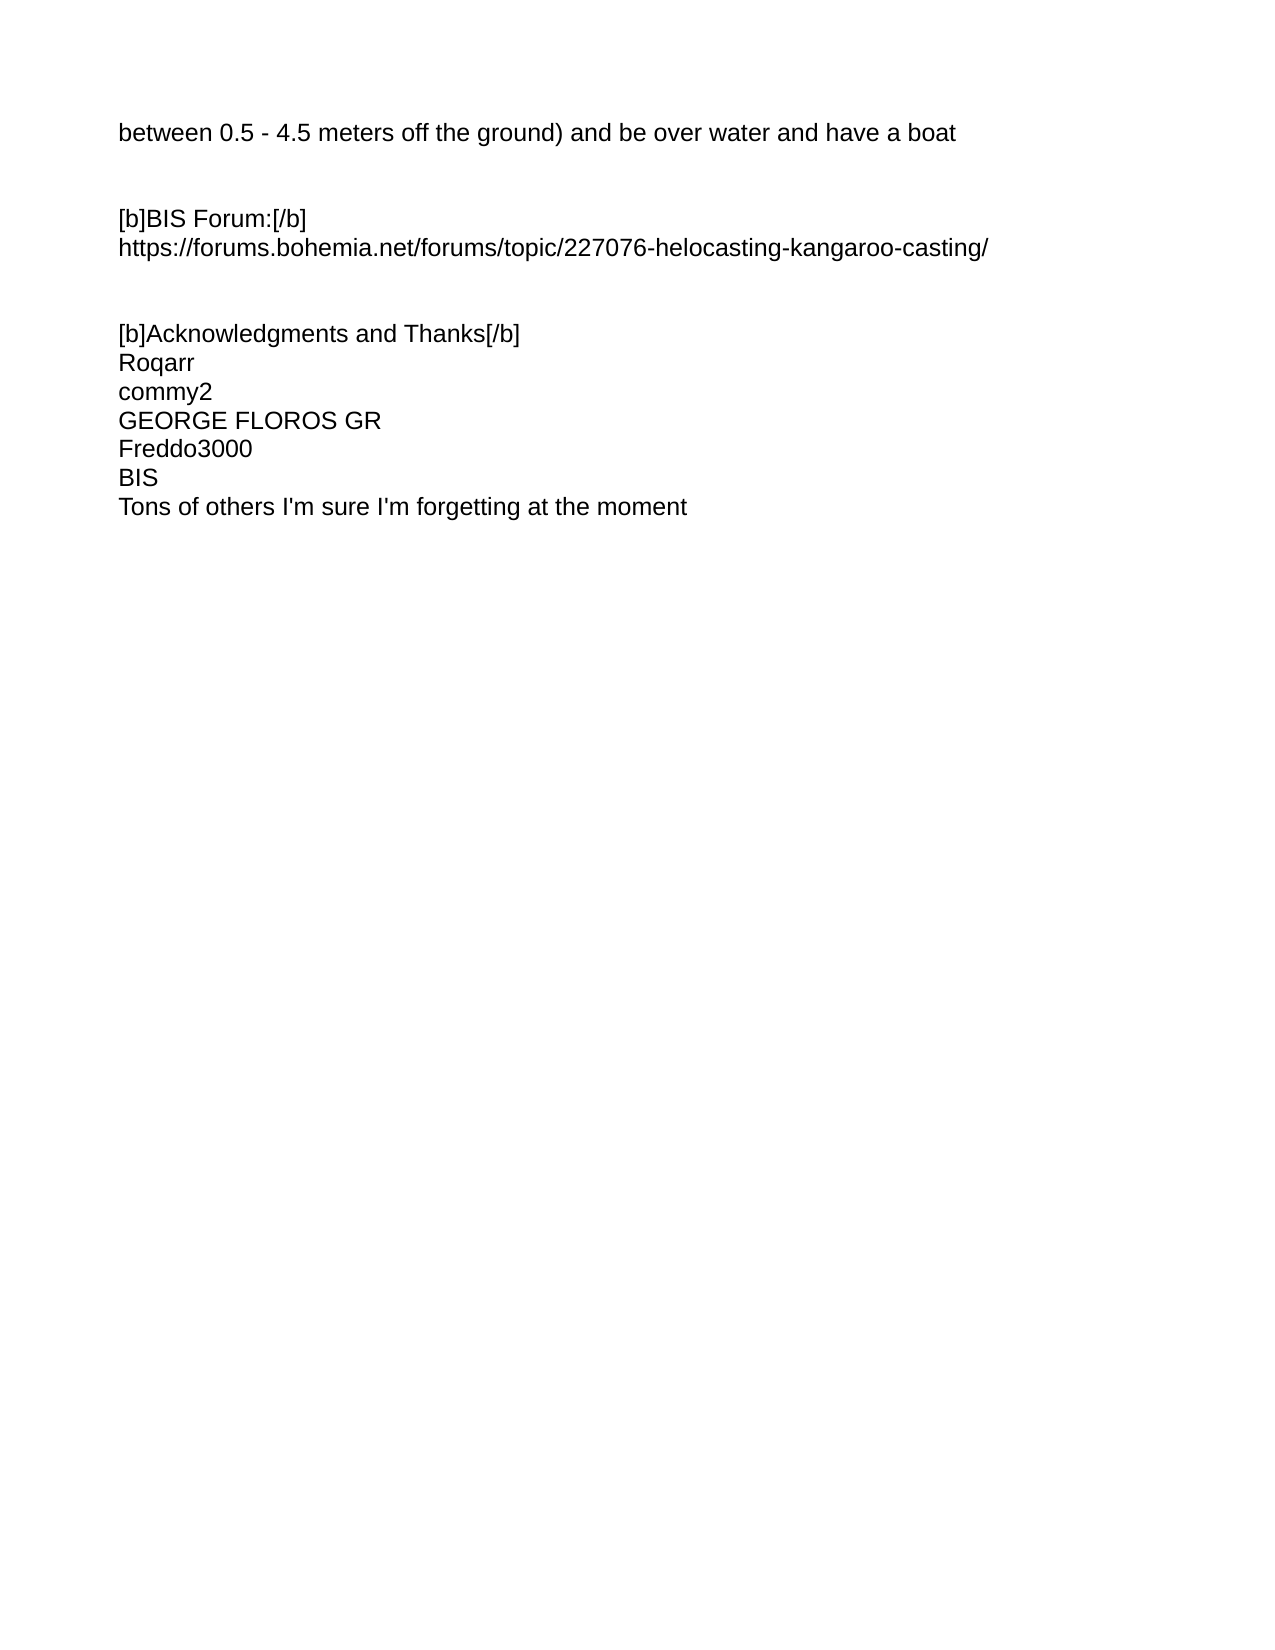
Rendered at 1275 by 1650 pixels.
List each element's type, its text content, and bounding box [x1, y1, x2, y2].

text https://forums.bohemia.net/forums/topic/227076-helocasting-kangaroo-casting/ [118, 233, 1157, 262]
text between 0.5 - 4.5 meters off the ground) and be over water and have a boat [118, 118, 1157, 147]
text Roqarr [118, 348, 1157, 377]
text Tons of others I'm sure I'm forgetting at the moment [118, 492, 1157, 521]
text [b]Acknowledgments and Thanks[/b] [118, 319, 1157, 348]
text GEORGE FLOROS GR [118, 406, 1157, 434]
text BIS [118, 463, 1157, 492]
text [b]BIS Forum:[/b] [118, 204, 1157, 233]
text Freddo3000 [118, 434, 1157, 463]
text commy2 [118, 377, 1157, 406]
